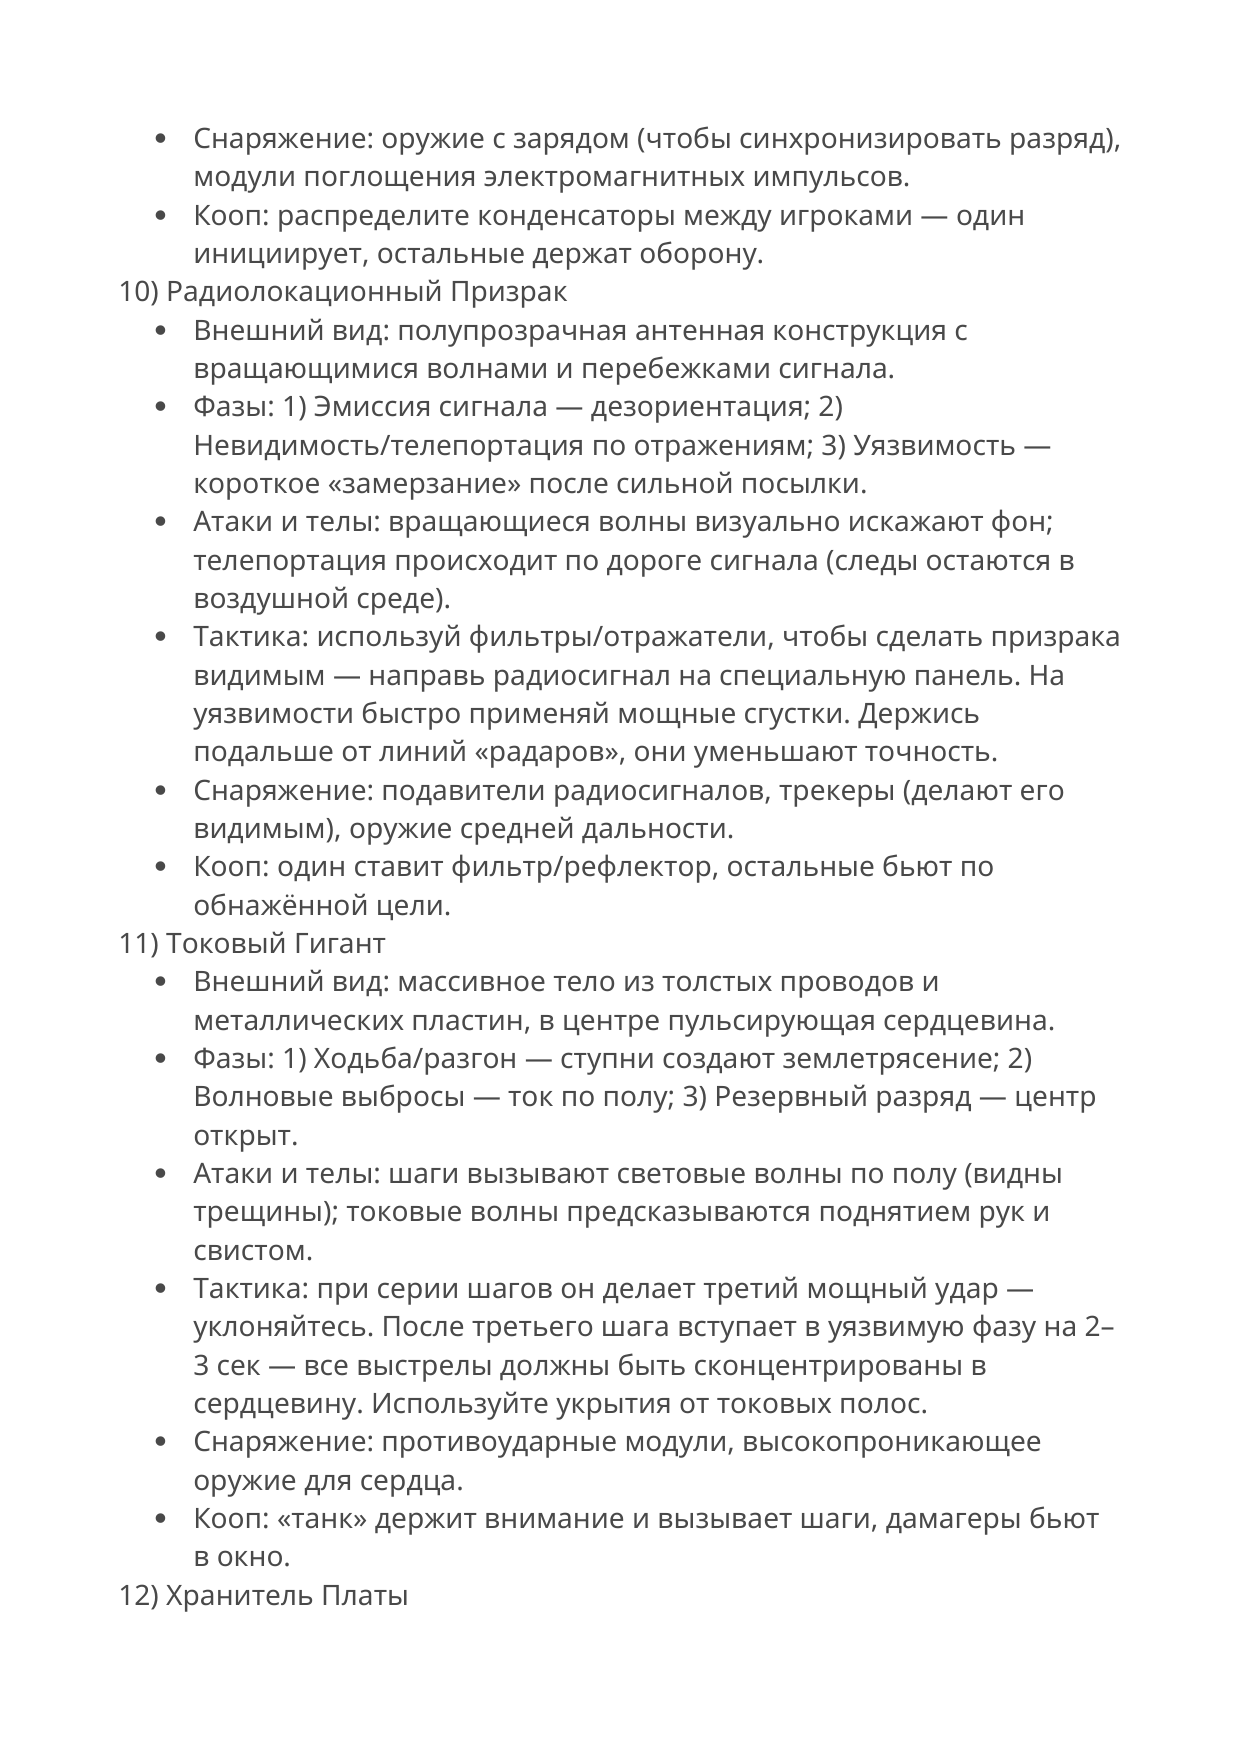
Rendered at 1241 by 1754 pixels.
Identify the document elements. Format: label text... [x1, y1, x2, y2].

list Внешний вид: полупрозрачная антенная конструкция с вращающимися волнами и перебежками сигнала. [156, 310, 1122, 386]
list Кооп: распределите конденсаторы между игроками — один инициирует, остальные держат оборону. [156, 195, 1122, 271]
list Тактика: используй фильтры/отражатели, чтобы сделать призрака видимым — направь радиосигнал на специальную панель. На уязвимости быстро применяй мощные сгустки. Держись подальше от линий «радаров», они уменьшают точность. [156, 616, 1122, 770]
list Атаки и телы: вращающиеся волны визуально искажают фон; телепортация происходит по дороге сигнала (следы остаются в воздушной среде). [156, 501, 1122, 616]
list Атаки и телы: шаги вызывают световые волны по полу (видны трещины); токовые волны предсказываются поднятием рук и свистом. [156, 1153, 1122, 1268]
list Фазы: 1) Эмиссия сигнала — дезориентация; 2) Невидимость/телепортация по отражениям; 3) Уязвимость — короткое «замерзание» после сильной посылки. [156, 386, 1122, 501]
list Снаряжение: противоударные модули, высокопроникающее оружие для сердца. [156, 1421, 1122, 1498]
list Фазы: 1) Ходьба/разгон — ступни создают землетрясение; 2) Волновые выбросы — ток по полу; 3) Резервный разряд — центр открыт. [156, 1038, 1122, 1153]
list Тактика: при серии шагов он делает третий мощный удар — уклоняйтесь. После третьего шага вступает в уязвимую фазу на 2–3 сек — все выстрелы должны быть сконцентрированы в сердцевину. Используйте укрытия от токовых полос. [156, 1268, 1122, 1421]
list Снаряжение: оружие с зарядом (чтобы синхронизировать разряд), модули поглощения электромагнитных импульсов. [156, 118, 1122, 195]
text 11) Токовый Гигант [118, 923, 1122, 961]
text 12) Хранитель Платы [118, 1575, 1122, 1613]
list Внешний вид: массивное тело из толстых проводов и металлических пластин, в центре пульсирующая сердцевина. [156, 961, 1122, 1038]
list Снаряжение: подавители радиосигналов, трекеры (делают его видимым), оружие средней дальности. [156, 770, 1122, 846]
list Кооп: один ставит фильтр/рефлектор, остальные бьют по обнажённой цели. [156, 846, 1122, 923]
list Кооп: «танк» держит внимание и вызывает шаги, дамагеры бьют в окно. [156, 1498, 1122, 1575]
text 10) Радиолокационный Призрак [118, 271, 1122, 310]
